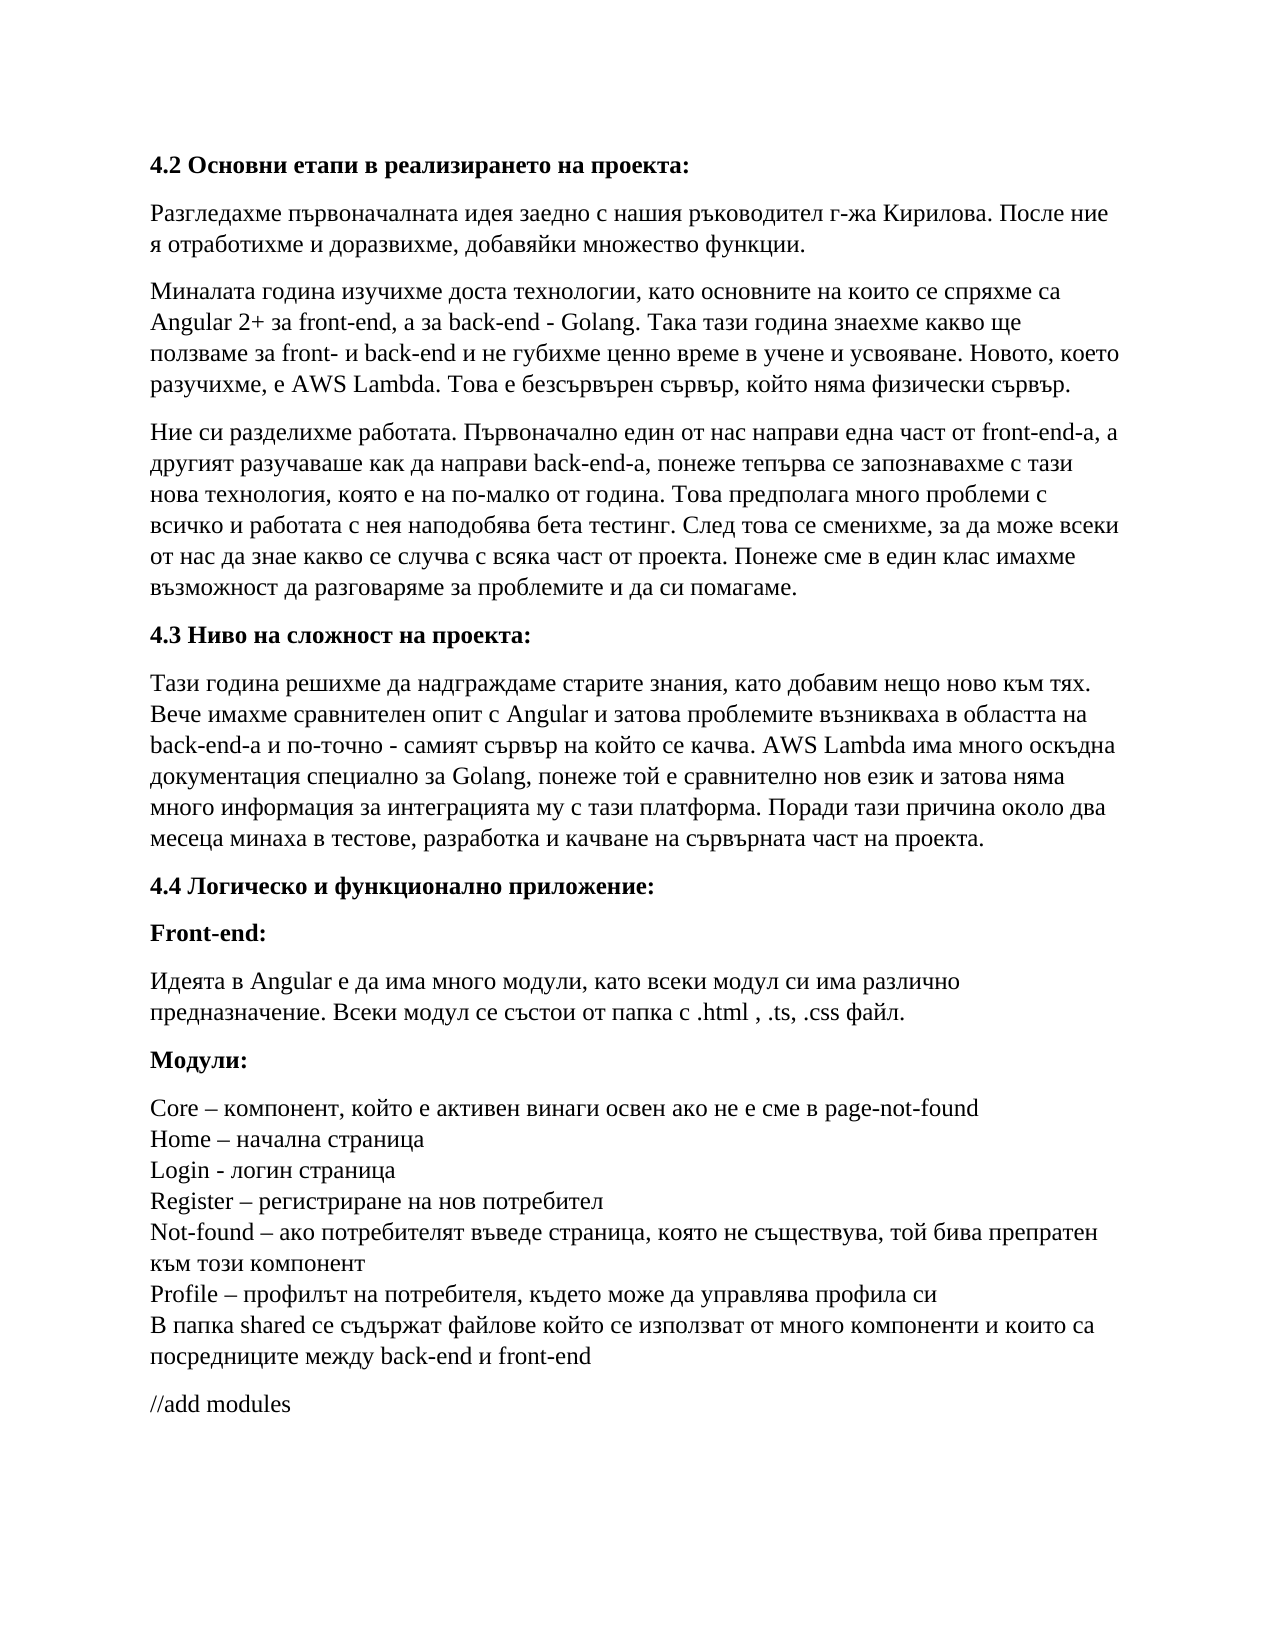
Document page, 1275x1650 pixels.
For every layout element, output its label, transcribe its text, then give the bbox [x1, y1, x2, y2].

text Идеята в Angular е да има много модули, като всеки модул си има различно предназначение. Всеки модул се състои от папка с .html , .ts, .css файл. [150, 966, 1125, 1026]
text 4.4 Логическо и функционално приложение: [150, 871, 1125, 899]
text Ние си разделихме работата. Първоначално един от нас направи една част от front-end-a, а другият разучаваше как да направи back-end-a, понеже тепърва се запознавахме с тази нова технология, която е на по-малко от година. Това предполага много проблеми с всичко и работата с нея наподобява бета тестинг. След това се сменихме, за да може всеки от нас да знае какво се случва с всяка част от проекта. Понеже сме в един клас имахме възможност да разговаряме за проблемите и да си помагаме. [150, 417, 1125, 601]
text Login - логин страница [150, 1155, 1125, 1183]
text Миналата година изучихме доста технологии, като основните на които се спряхме са Angular 2+ за front-end, а за back-end - Golang. Така тази година знаехме какво ще ползваме за front- и back-end и не губихме ценно време в учене и усвояване. Новото, което разучихме, е AWS Lambda. Това е безсървърен сървър, който няма физически сървър. [150, 276, 1125, 398]
text Разгледахме първоначалната идея заедно с нашия ръководител г-жа Кирилова. После ние я отработихме и доразвихме, добавяйки множество функции. [150, 198, 1125, 257]
text Модули: [150, 1045, 1125, 1074]
text Тази година решихме да надграждаме старите знания, като добавим нещо ново към тях. Вече имахме сравнителен опит с Angular и затова проблемите възникваха в областта на back-end-a и по-точно - самият сървър на който се качва. AWS Lambda има много оскъдна документация специално за Golang, понеже той е сравнително нов език и затова няма много информация за интеграцията му с тази платформа. Поради тази причина около два месеца минаха в тестове, разработка и качване на сървърната част на проекта. [150, 668, 1125, 852]
text //add modules [150, 1389, 1125, 1417]
text Profile – профилът на потребителя, където може да управлява профила си [150, 1279, 1125, 1308]
text Core – компонент, който е активен винаги освен ако не е сме в page-not-found [150, 1093, 1125, 1121]
text В папка shared се съдържат файлове който се използват от много компоненти и които са посредниците между back-end и front-end [150, 1310, 1125, 1370]
text 4.3 Ниво на сложност на проекта: [150, 620, 1125, 649]
text Front-end: [150, 918, 1125, 947]
text Register – регистриране на нов потребител [150, 1186, 1125, 1214]
text Home – начална страница [150, 1124, 1125, 1152]
text Not-found – ако потребителят въведе страница, която не съществува, той бива препратен към този компонент [150, 1217, 1125, 1277]
text 4.2 Oсновни етапи в реализирането на проекта: [150, 150, 1125, 179]
